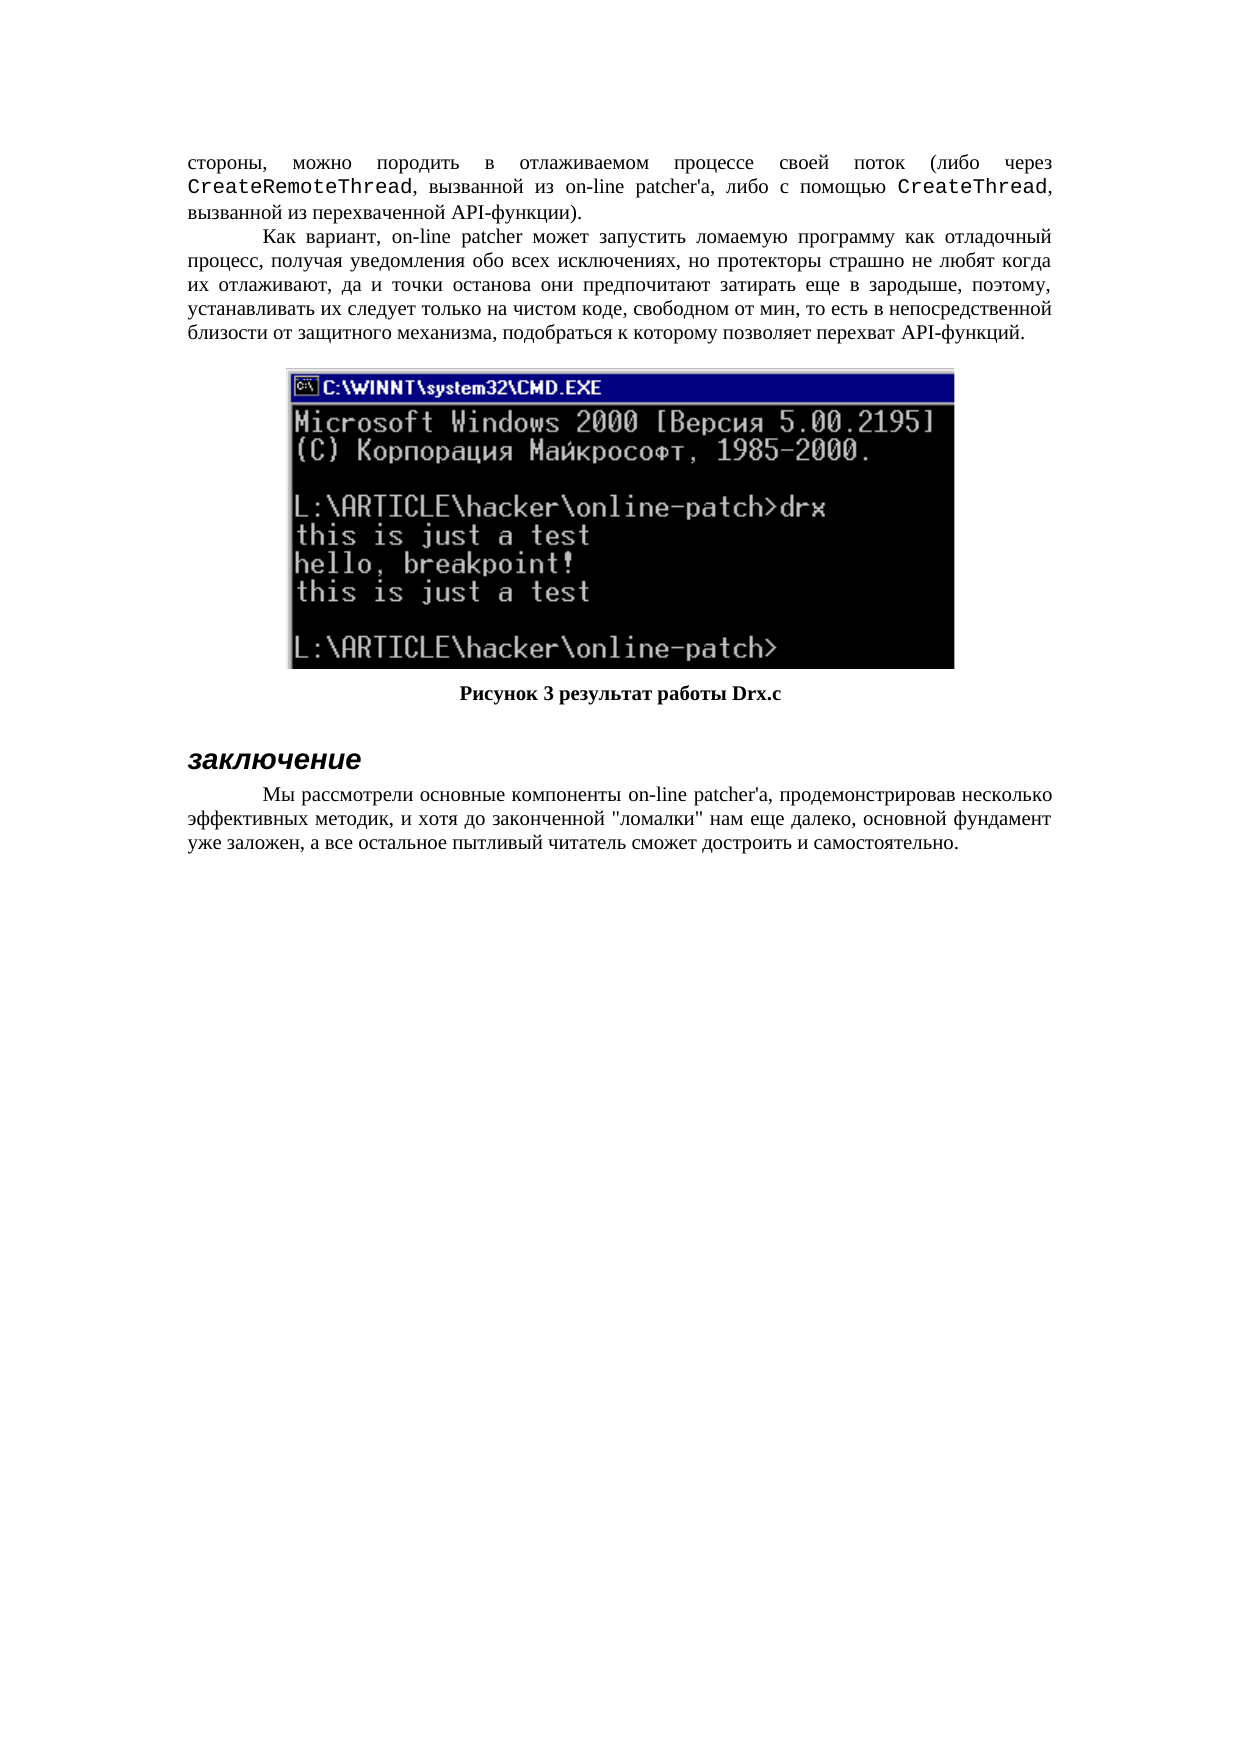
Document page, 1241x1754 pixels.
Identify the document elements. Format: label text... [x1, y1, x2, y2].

text Как вариант, on-line patcher может запустить ломаемую программу как отладочный процесс, получая уведомления обо всех исключениях, но протекторы страшно не любят когда их отлаживают, да и точки останова они предпочитают затирать еще в зародыше, поэтому, устанавливать их следует только на чистом коде, свободном от мин, то есть в непосредственной близости от защитного механизма, подобраться к которому позволяет перехват API-функций. [187, 224, 1053, 344]
text Мы рассмотрели основные компоненты on-line patcher'а, продемонстрировав несколько эффективных методик, и хотя до законченной "ломалки" нам еще далеко, основной фундамент уже заложен, а все остальное пытливый читатель сможет достроить и самостоятельно. [187, 782, 1053, 854]
subtitle заключение [187, 742, 1053, 776]
text стороны, можно породить в отлаживаемом процессе своей поток (либо через CreateRemoteThread, вызванной из on-line patcher'а, либо с помощью CreateThread, вызванной из перехваченной API-функции). [187, 150, 1053, 224]
picture [286, 368, 955, 669]
text Рисунок 3 результат работы Drx.c [187, 681, 1053, 705]
